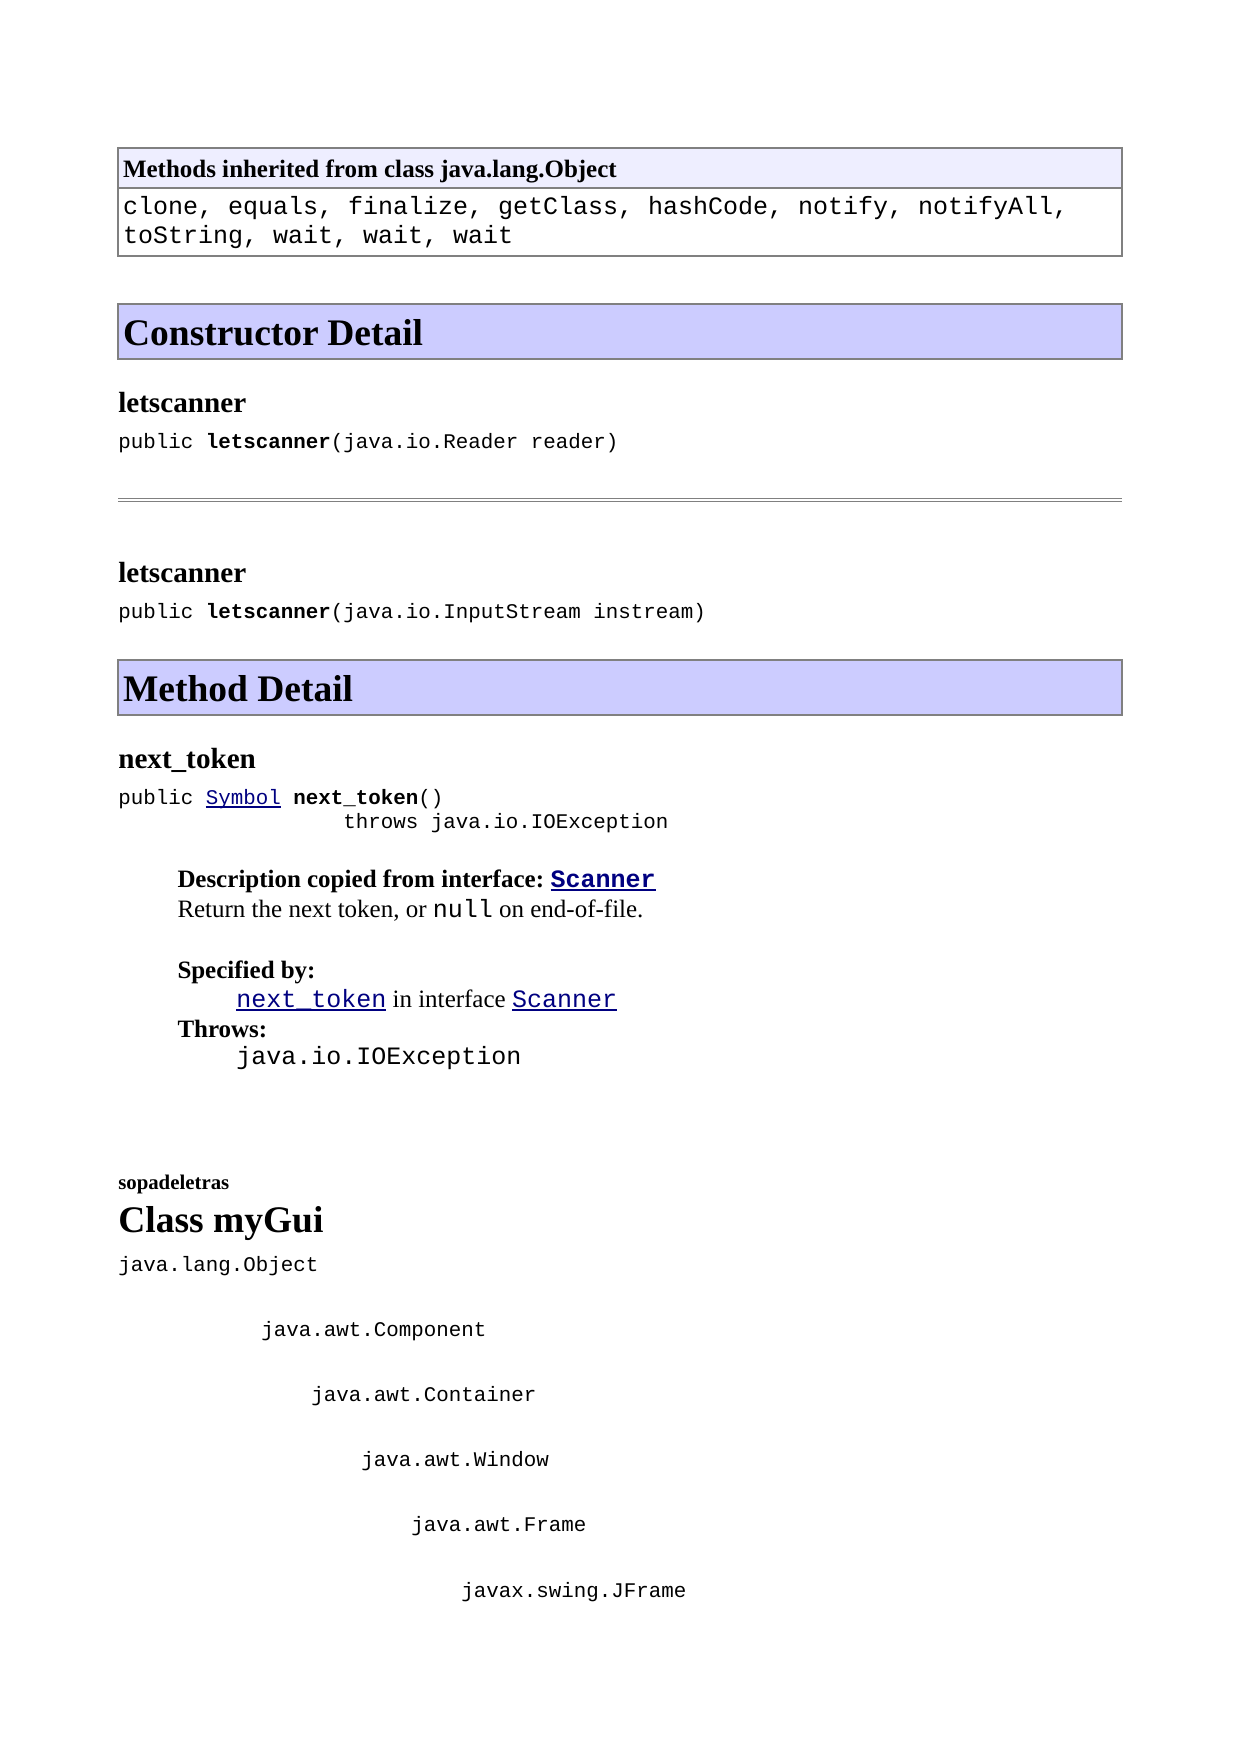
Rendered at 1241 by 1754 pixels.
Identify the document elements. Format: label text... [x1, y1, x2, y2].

text throws java.io.IOException [118, 811, 1122, 834]
subtitle sopadeletras Class myGui [118, 1155, 1122, 1241]
table_header Constructor Detail [119, 305, 1121, 358]
subtitle Throws: [177, 1014, 1122, 1043]
text public letscanner(java.io.Reader reader) [118, 431, 1122, 455]
table_header Method Detail [119, 661, 1121, 714]
text java.awt.Component [118, 1277, 1122, 1342]
text public Symbol next_token() [118, 787, 1122, 811]
table_header Methods inherited from class java.lang.Object [119, 149, 1121, 187]
text java.awt.Frame [118, 1473, 1122, 1538]
text java.lang.Object [118, 1253, 1122, 1277]
subtitle letscanner [118, 385, 1122, 418]
text javax.swing.JFrame [118, 1538, 1122, 1603]
text java.awt.Container [118, 1342, 1122, 1408]
list Description copied from interface: Scanner [177, 864, 1122, 894]
text java.awt.Window [118, 1408, 1122, 1473]
text public letscanner(java.io.InputStream instream) [118, 601, 1122, 625]
list Return the next token, or null on end-of-file. [177, 894, 1122, 925]
subtitle next_token [118, 741, 1122, 774]
subtitle Specified by: [177, 955, 1122, 984]
list next_token in interface Scanner [236, 984, 1122, 1014]
subtitle letscanner [118, 555, 1122, 589]
list java.io.IOException [236, 1043, 1122, 1072]
table_cell clone, equals, finalize, getClass, hashCode, notify, notifyAll, toString, wait, wait, wait [119, 189, 1121, 255]
